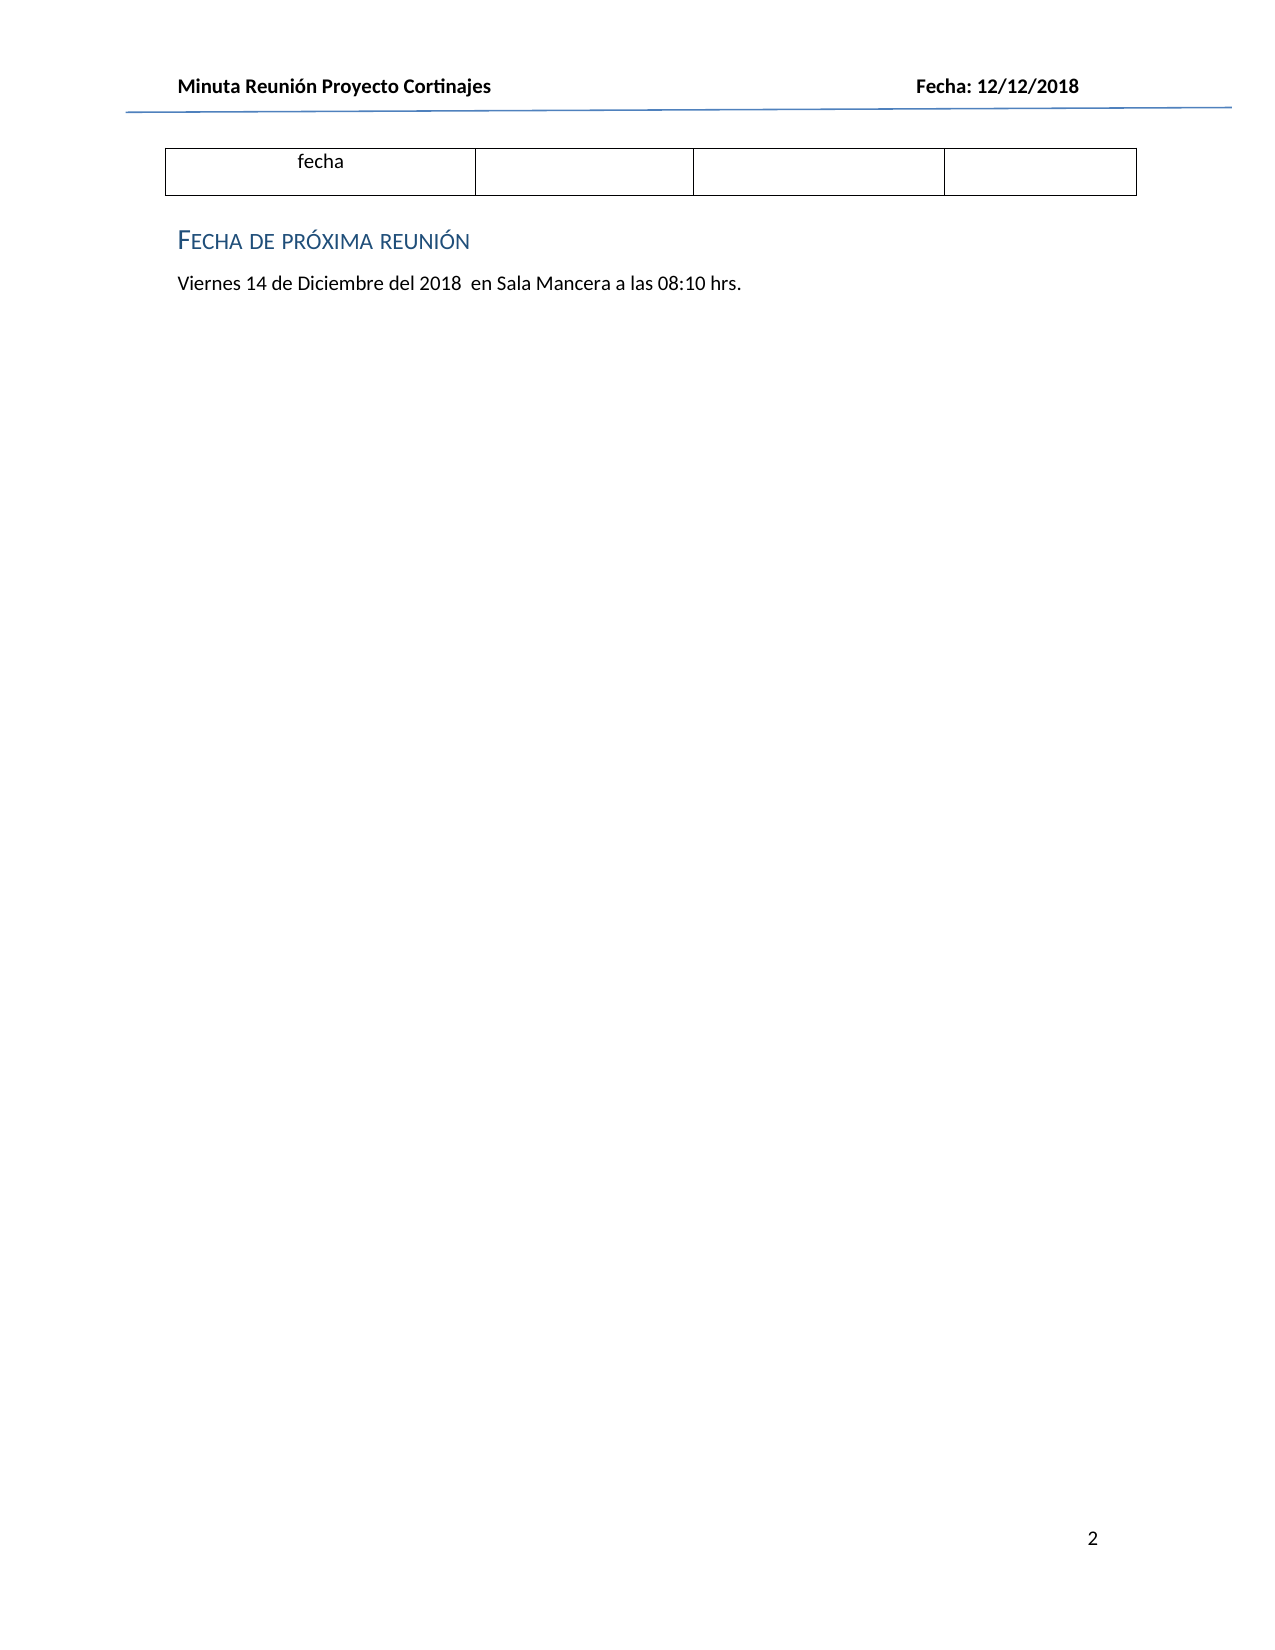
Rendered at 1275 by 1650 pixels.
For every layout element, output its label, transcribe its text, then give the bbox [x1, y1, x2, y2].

text Viernes 14 de Diciembre del 2018 en Sala Mancera a las 08:10 hrs. [177, 270, 1098, 296]
table_cell [694, 149, 944, 195]
table_cell [945, 149, 1136, 195]
table_cell [476, 149, 693, 195]
subtitle Fecha de próxima reunión [177, 221, 1098, 257]
table_cell fecha [166, 149, 475, 195]
